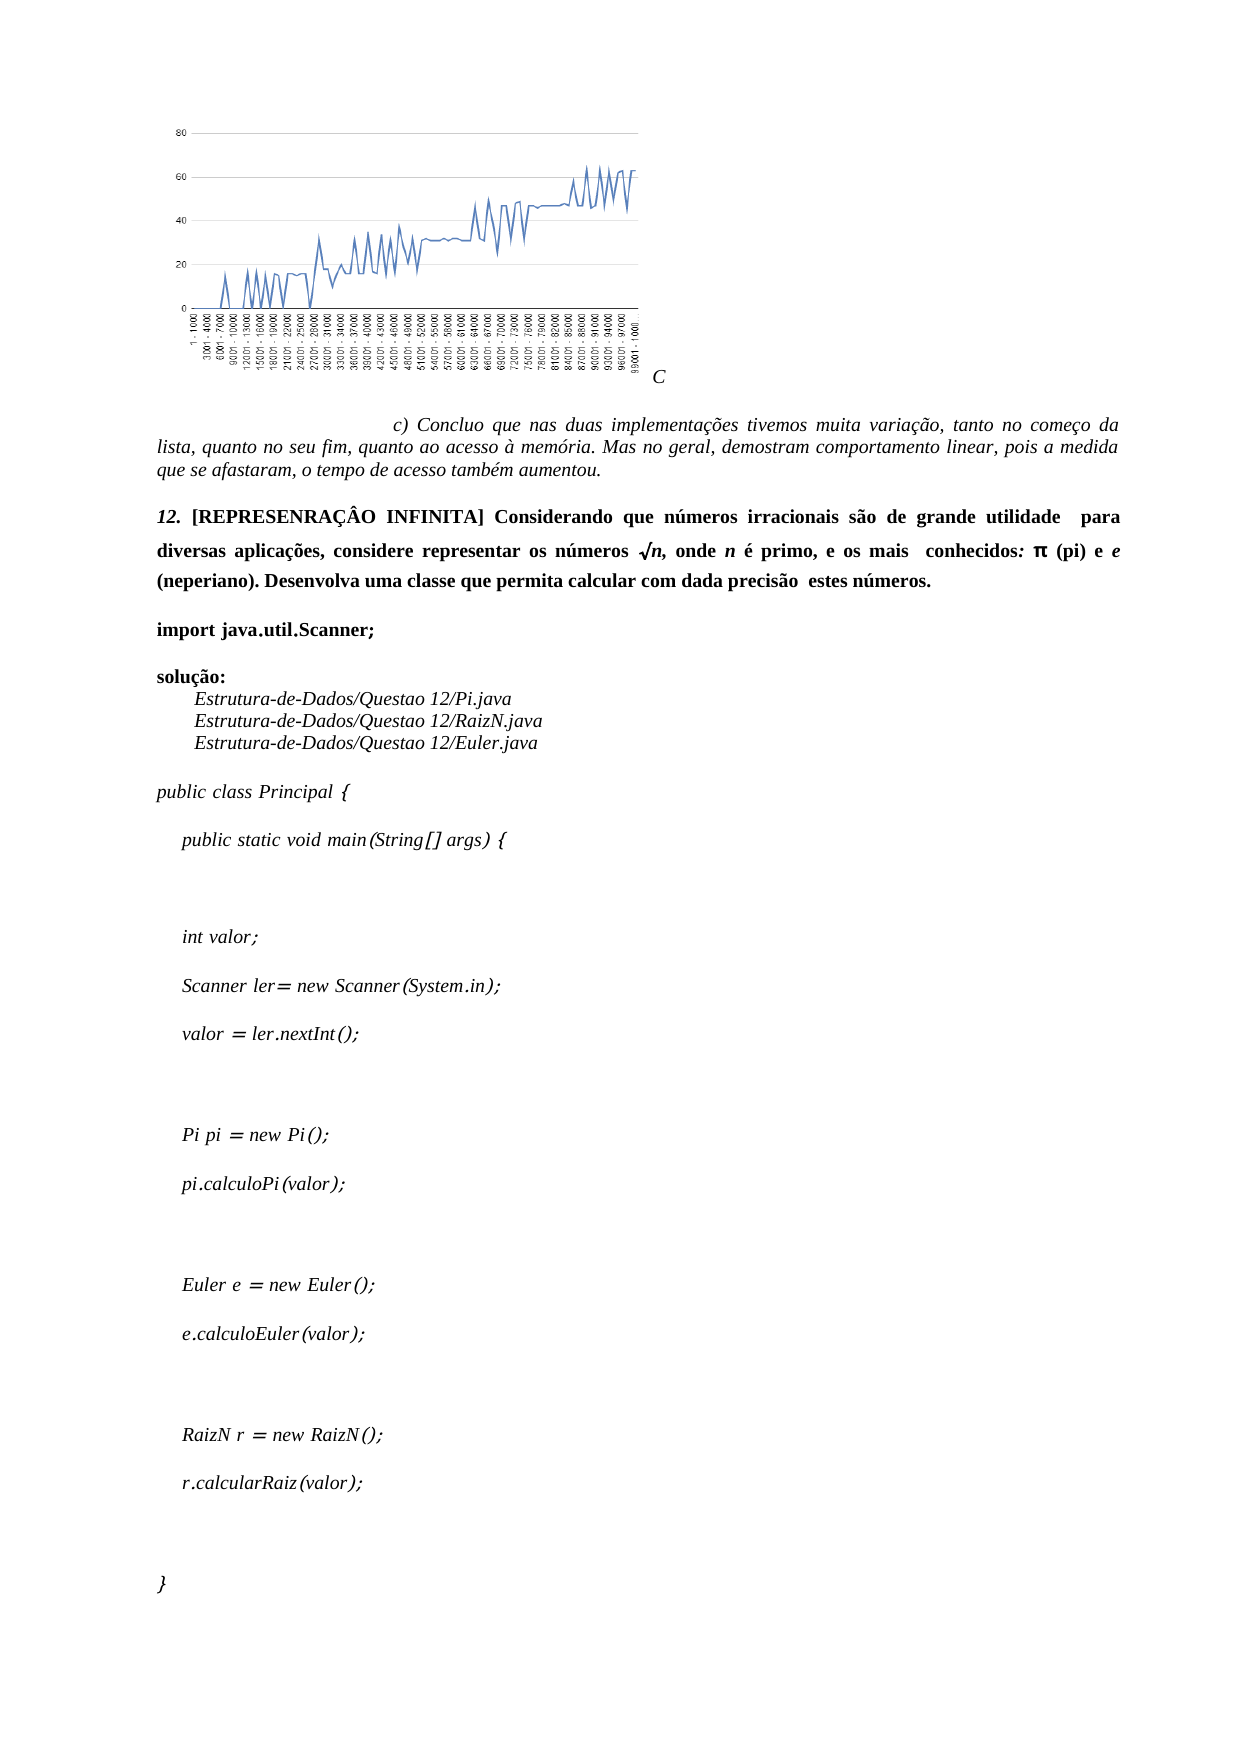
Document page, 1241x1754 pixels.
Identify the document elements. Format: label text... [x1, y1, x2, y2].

text } [157, 1571, 1122, 1594]
text r.calcularRaiz(valor); [157, 1470, 1122, 1494]
text Pi pi = new Pi(); [157, 1122, 1122, 1146]
text c) Concluo que nas duas implementações tivemos muita variação, tanto no começo da lista, quanto no seu fim, quanto ao acesso à memória. Mas no geral, demostram comportamento linear, pois a medida que se afastaram, o tempo de acesso também aumentou. [157, 413, 1122, 481]
text pi.calculoPi(valor); [157, 1171, 1122, 1195]
text C [157, 118, 1122, 388]
text import java.util.Scanner; [157, 616, 1122, 640]
text solução: [157, 665, 1122, 688]
text Estrutura-de-Dados/Questao 12/Euler.java [194, 732, 1122, 754]
text Estrutura-de-Dados/Questao 12/RaizN.java [194, 710, 1122, 732]
text public static void main(String[] args) { [157, 827, 1122, 851]
text e.calculoEuler(valor); [157, 1320, 1122, 1344]
text Scanner ler= new Scanner(System.in); [157, 972, 1122, 997]
text int valor; [157, 924, 1122, 948]
text public class Principal { [157, 779, 1122, 803]
text Estrutura-de-Dados/Questao 12/Pi.java [194, 688, 1122, 710]
text 12. [REPRESENRAÇÂO INFINITA] Considerando que números irracionais são de grande utilidade para diversas aplicações, considere representar os números √n, onde n é primo, e os mais conhecidos: π (pi) e e (neperiano). Desenvolva uma classe que permita calcular com dada precisão estes números. [157, 506, 1122, 592]
text Euler e = new Euler(); [157, 1272, 1122, 1296]
text valor = ler.nextInt(); [157, 1021, 1122, 1045]
text RaizN r = new RaizN(); [157, 1421, 1122, 1445]
